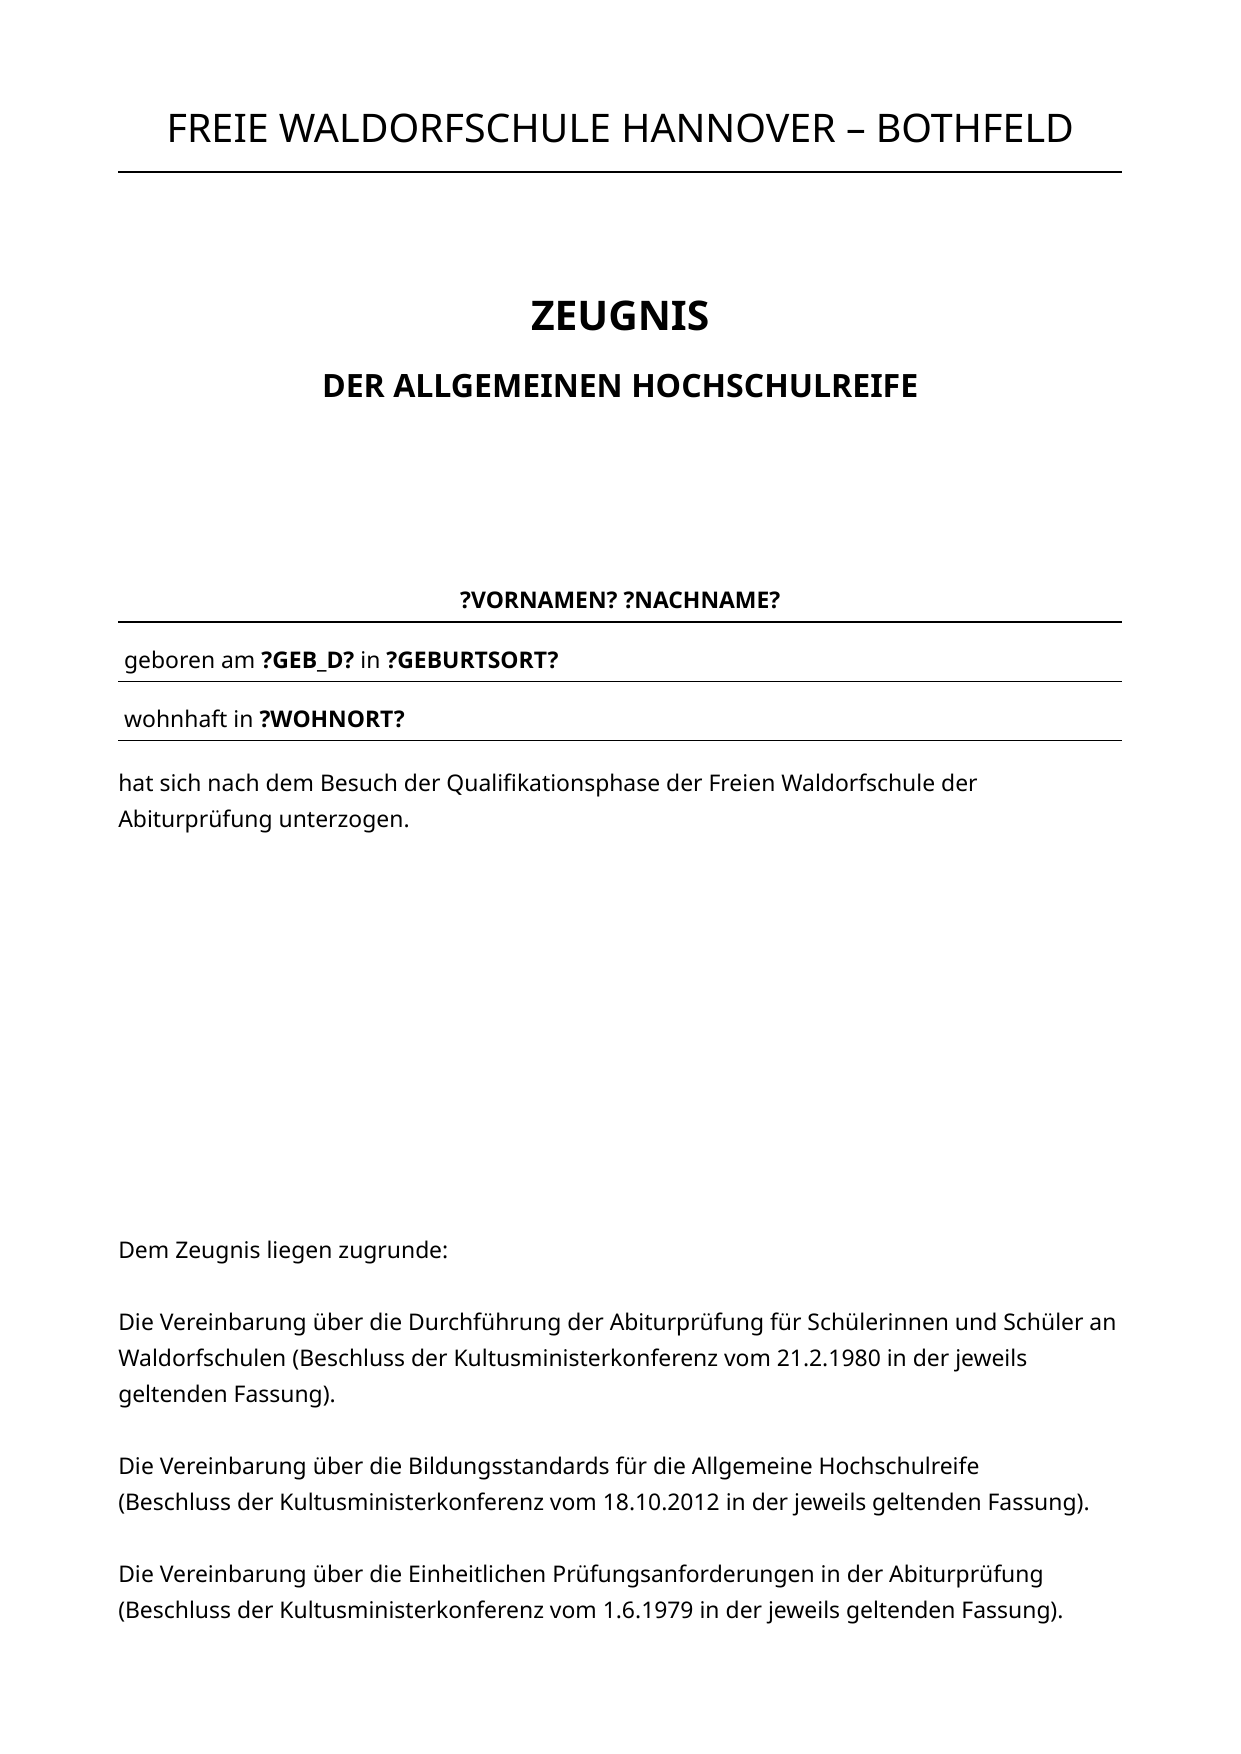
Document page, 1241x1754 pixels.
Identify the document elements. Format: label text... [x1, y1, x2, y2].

text Die Vereinbarung über die Durchführung der Abiturprüfung für Schülerinnen und Schüler an Waldorfschulen (Beschluss der Kultusministerkonferenz vom 21.2.1980 in der jeweils geltenden Fassung). [118, 1306, 1122, 1409]
text (Beschluss der Kultusministerkonferenz vom 18.10.2012 in der jeweils geltenden Fassung). [118, 1486, 1122, 1517]
text Die Vereinbarung über die Einheitlichen Prüfungsanforderungen in der Abiturprüfung [118, 1558, 1122, 1589]
text Dem Zeugnis liegen zugrunde: [118, 1234, 1122, 1265]
text Die Vereinbarung über die Bildungsstandards für die Allgemeine Hochschulreife [118, 1450, 1122, 1481]
table_cell geboren am ?GEB_D? in ?GEBURTSORT? [118, 623, 1122, 681]
text hat sich nach dem Besuch der Qualifikationsphase der Freien Waldorfschule der Abiturprüfung unterzogen. [118, 767, 1122, 834]
table_header ?VORNAMEN? ?NACHNAME? [118, 563, 1122, 621]
table_cell wohnhaft in ?WOHNORT? [118, 682, 1122, 739]
title FREIE WALDORFSCHULE HANNOVER – BOTHFELD [118, 100, 1122, 154]
subtitle ZEUGNIS [118, 286, 1122, 342]
subtitle DER ALLGEMEINEN HOCHSCHULREIFE [118, 363, 1122, 406]
text (Beschluss der Kultusministerkonferenz vom 1.6.1979 in der jeweils geltenden Fassung). [118, 1593, 1122, 1625]
